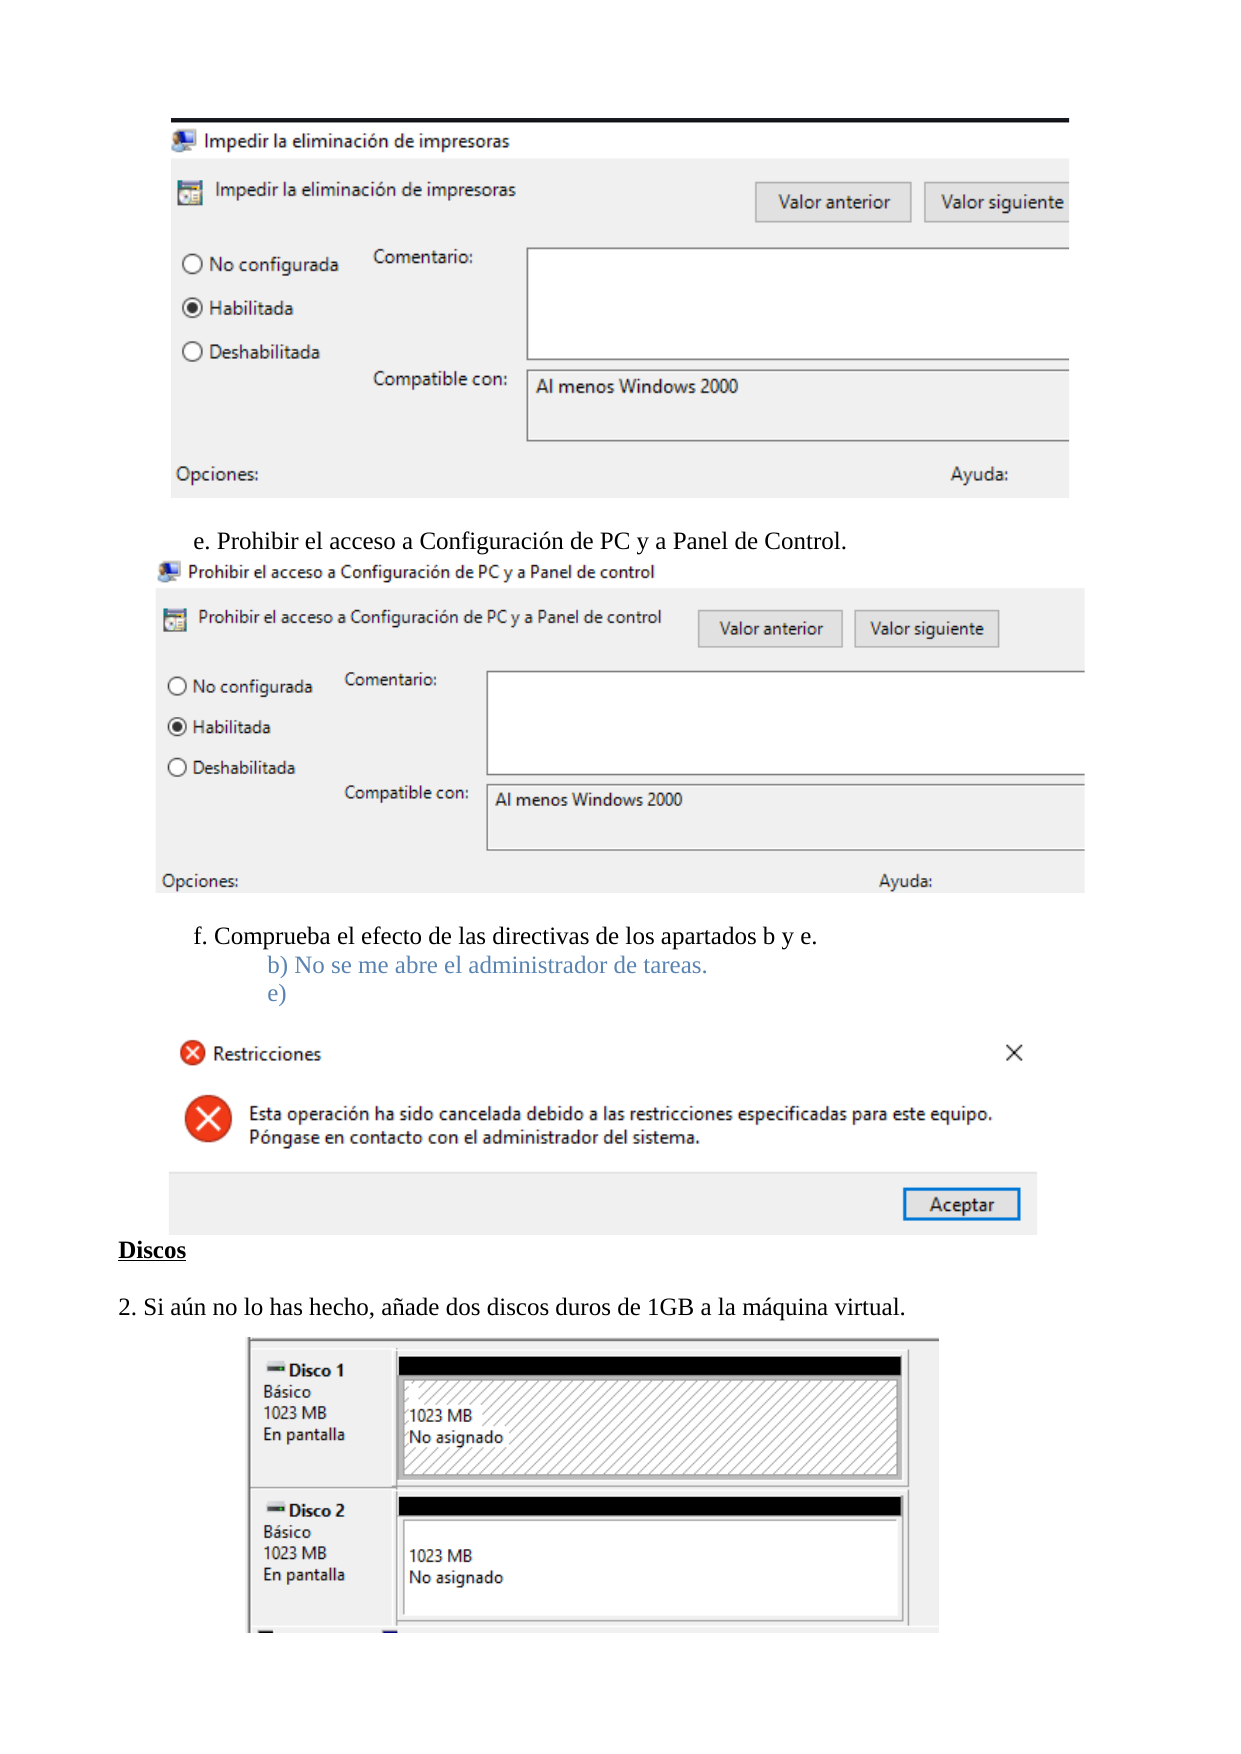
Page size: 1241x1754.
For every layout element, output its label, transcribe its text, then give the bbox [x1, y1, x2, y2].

text 2. Si aún no lo has hecho, añade dos discos duros de 1GB a la máquina virtual. [118, 1292, 1122, 1321]
text Discos [118, 1007, 1122, 1263]
text e) [193, 978, 1122, 1007]
text e. Prohibir el acceso a Configuración de PC y a Panel de Control. [193, 526, 1122, 555]
picture [171, 118, 1070, 498]
text f. Comprueba el efecto de las directivas de los apartados b y e. [193, 921, 1122, 950]
picture [245, 1337, 939, 1633]
picture [155, 555, 1085, 893]
picture [168, 1031, 1038, 1235]
text b) No se me abre el administrador de tareas. [193, 950, 1122, 978]
